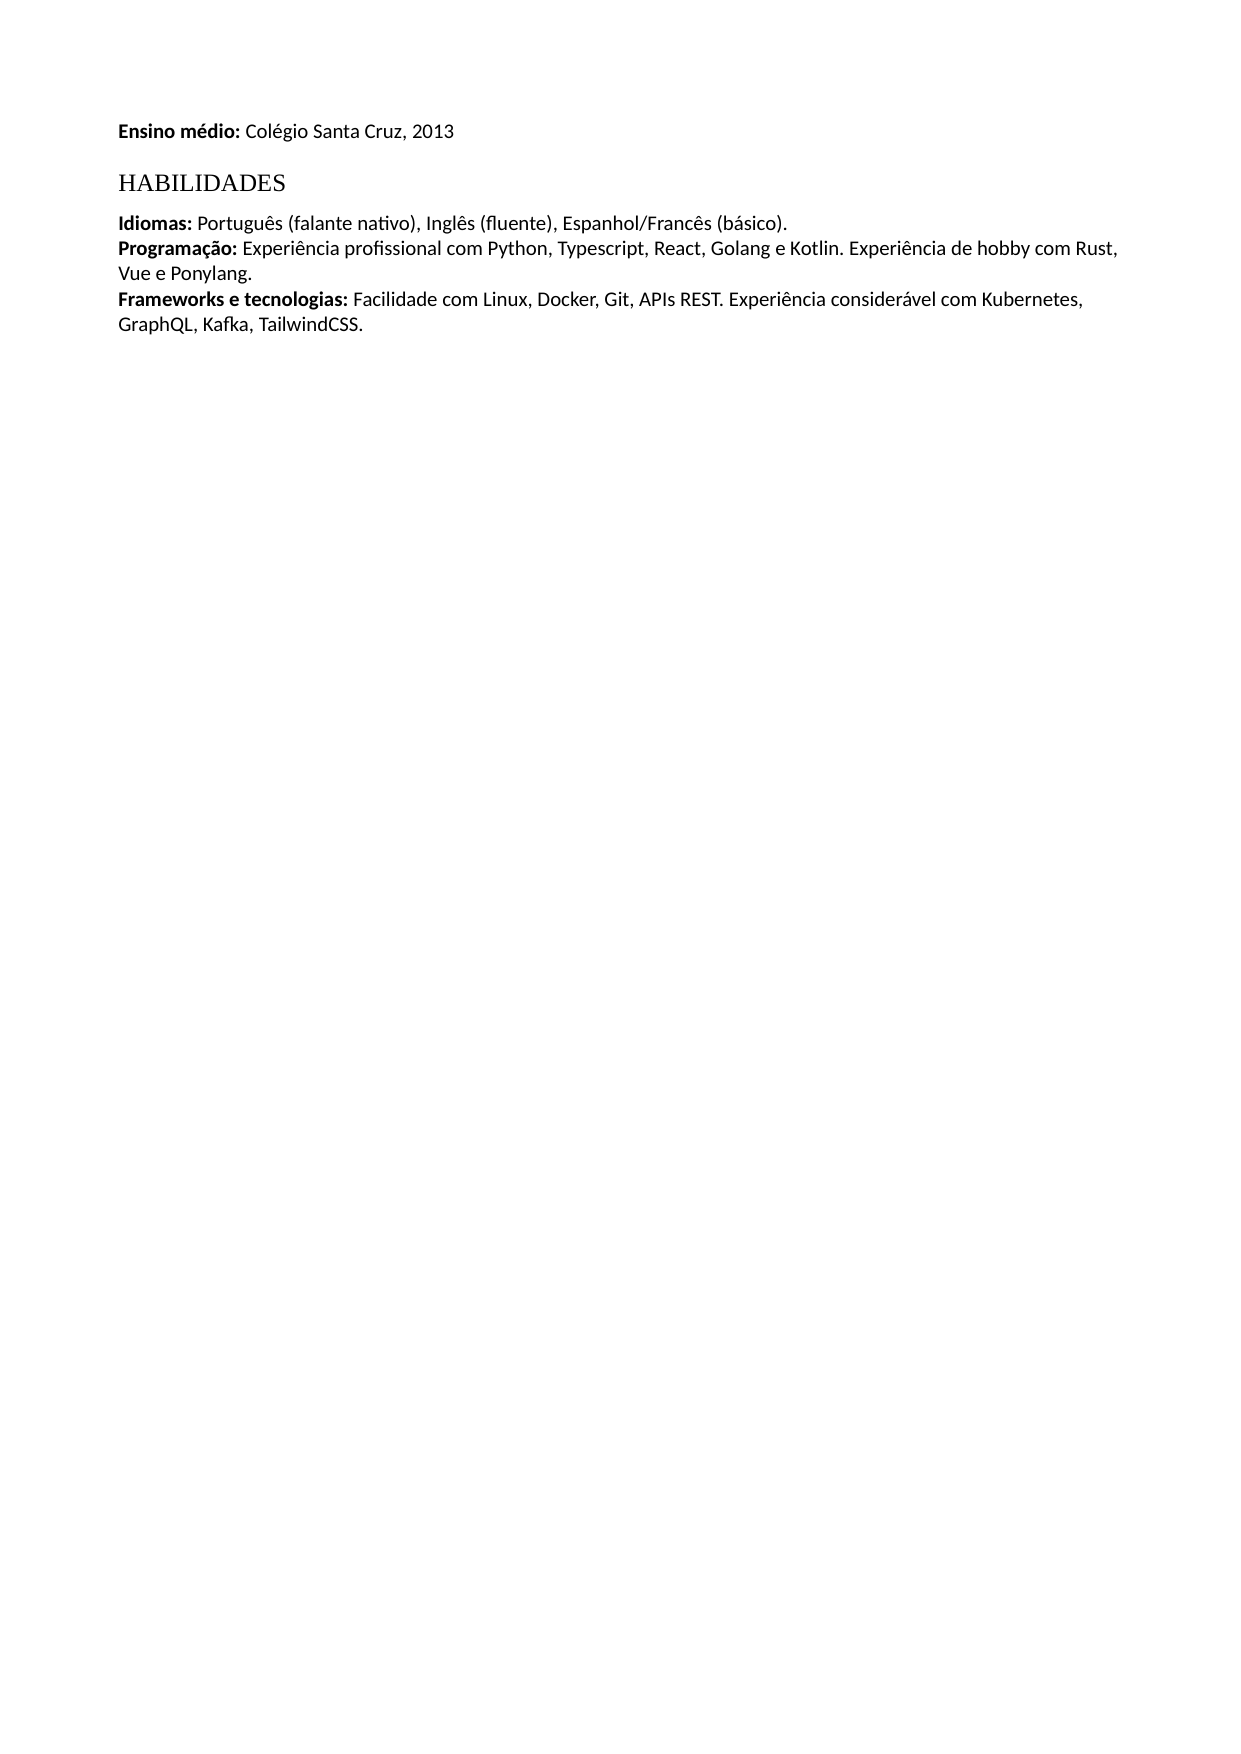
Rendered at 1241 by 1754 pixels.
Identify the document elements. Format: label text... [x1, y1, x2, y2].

subtitle HABILIDADES [118, 168, 1122, 197]
text Programação: Experiência profissional com Python, Typescript, React, Golang e Kotlin. Experiência de hobby com Rust, Vue e Ponylang. [118, 235, 1122, 286]
text Ensino médio: Colégio Santa Cruz, 2013 [118, 118, 1122, 143]
text Idiomas: Português (falante nativo), Inglês (fluente), Espanhol/Francês (básico). [118, 210, 1122, 235]
text Frameworks e tecnologias: Facilidade com Linux, Docker, Git, APIs REST. Experiência considerável com Kubernetes, GraphQL, Kafka, TailwindCSS. [118, 286, 1122, 337]
